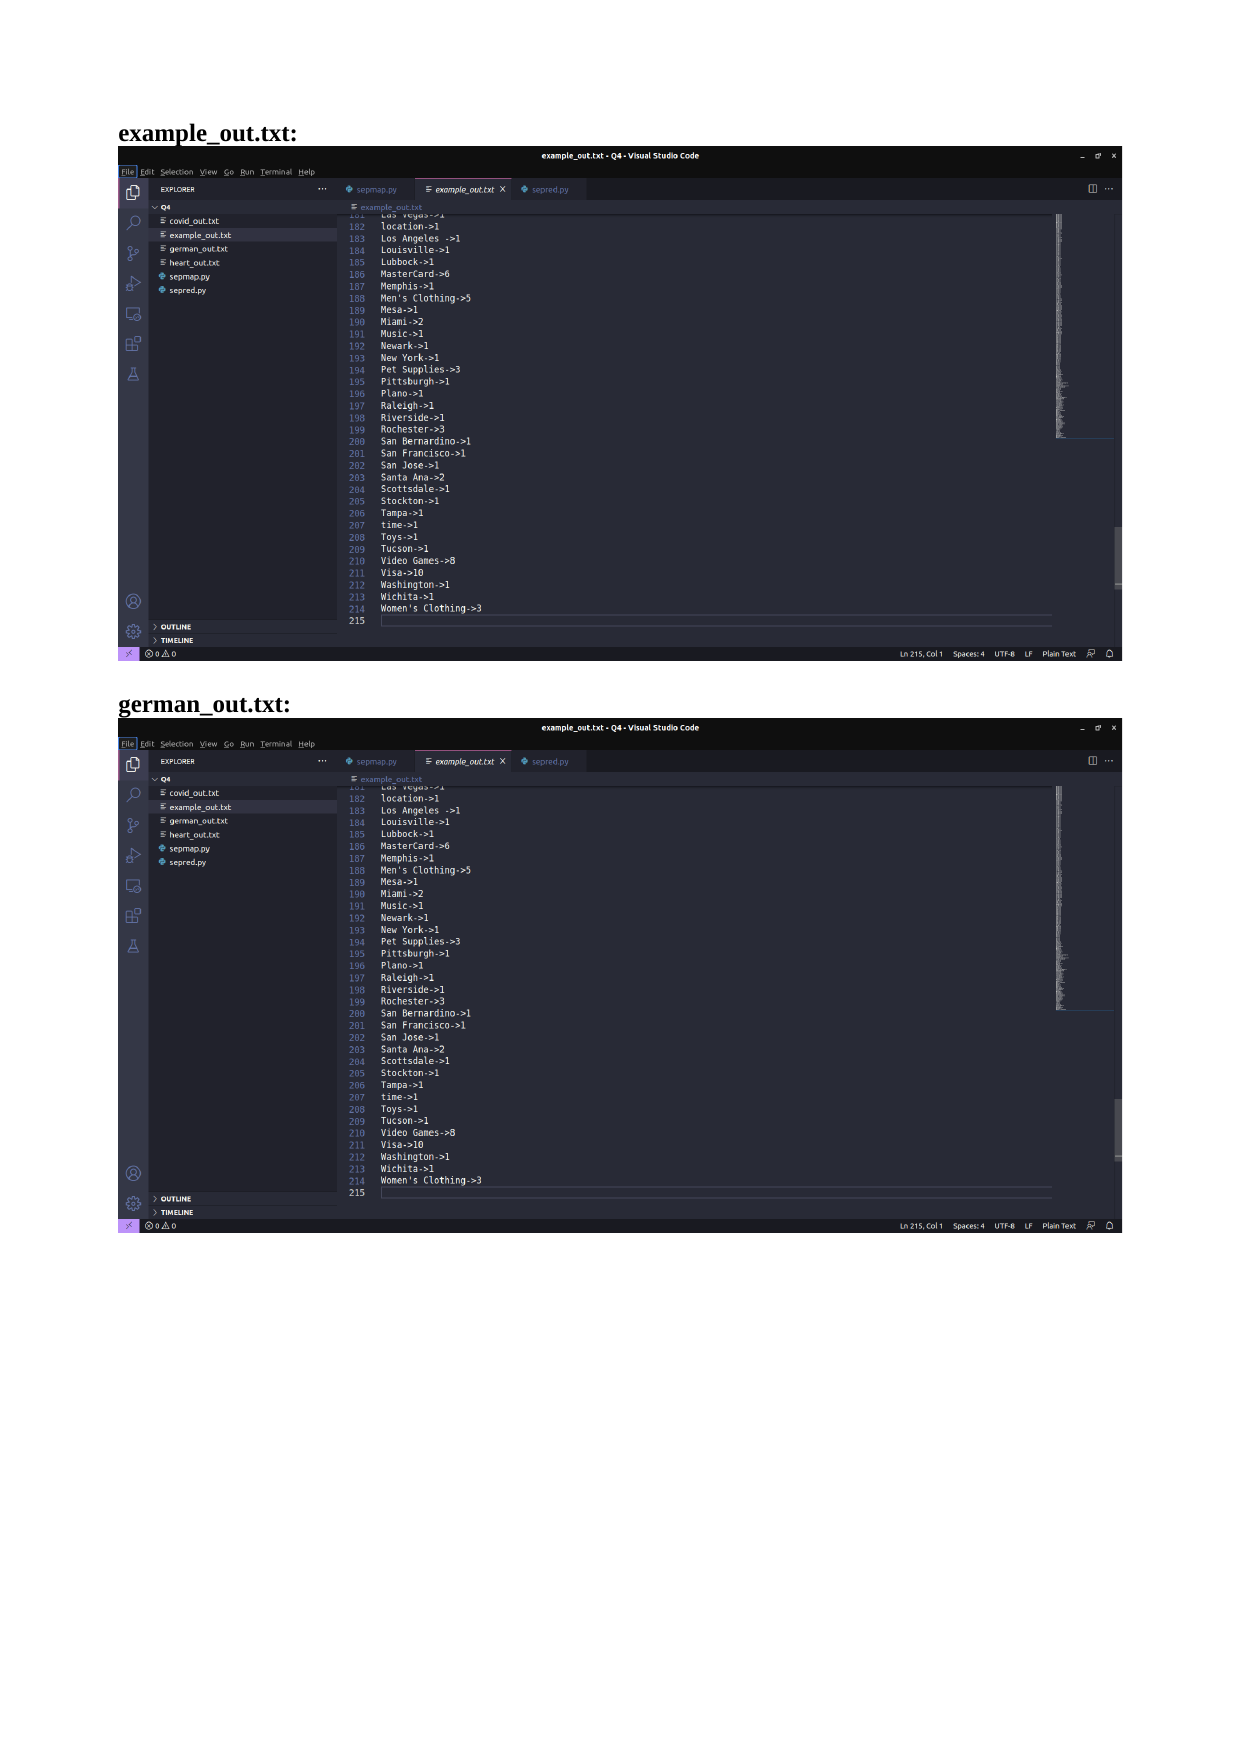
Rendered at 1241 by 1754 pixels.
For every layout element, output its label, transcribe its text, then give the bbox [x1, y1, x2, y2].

text example_out.txt: [118, 118, 1122, 146]
text german_out.txt: [118, 689, 1122, 718]
